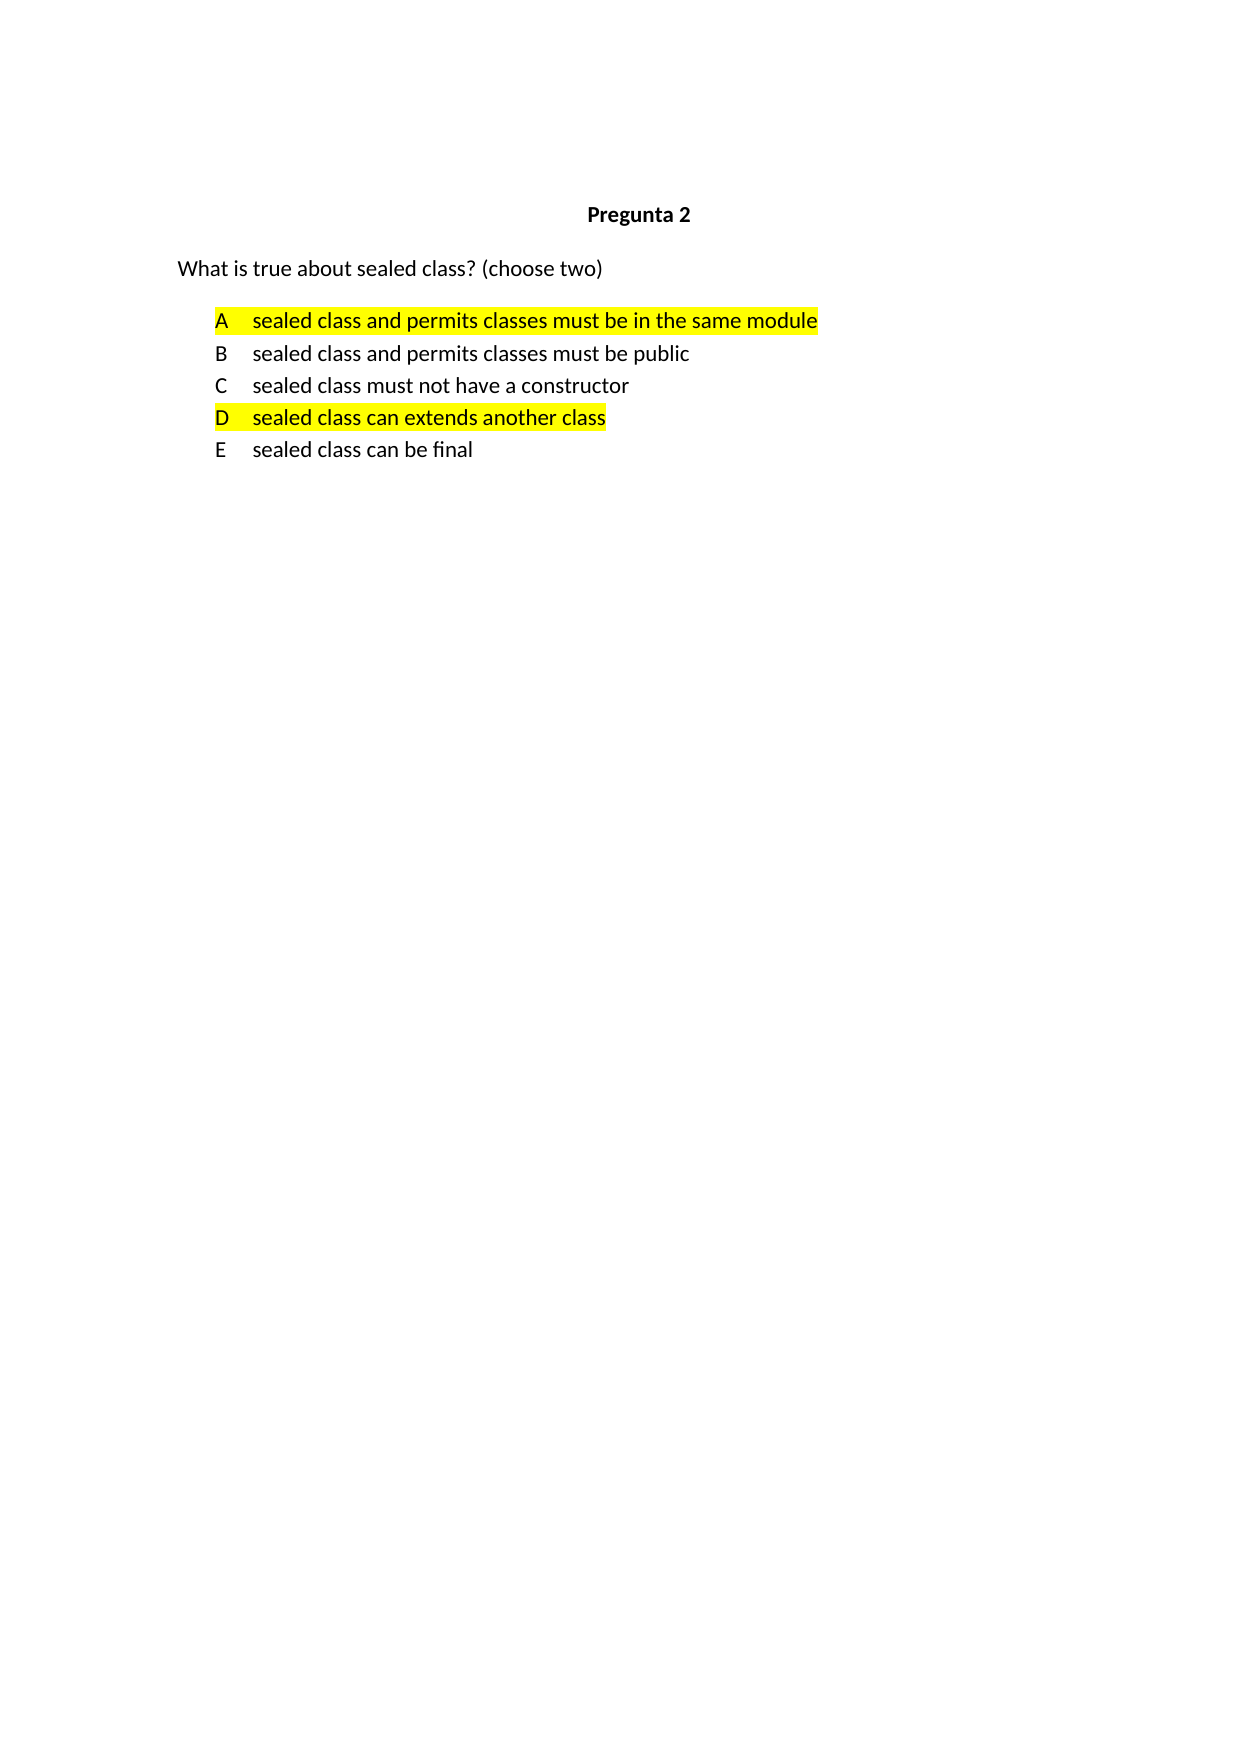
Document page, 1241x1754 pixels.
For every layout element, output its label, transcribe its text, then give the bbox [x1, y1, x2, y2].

text Pregunta 2 [215, 201, 1063, 229]
list sealed class and permits classes must be in the same module [215, 307, 1063, 335]
list sealed class must not have a constructor [215, 371, 1063, 399]
list sealed class and permits classes must be public [215, 339, 1063, 367]
text What is true about sealed class? (choose two) [177, 254, 1063, 282]
list sealed class can extends another class [215, 403, 1063, 431]
list sealed class can be final [215, 435, 1063, 463]
